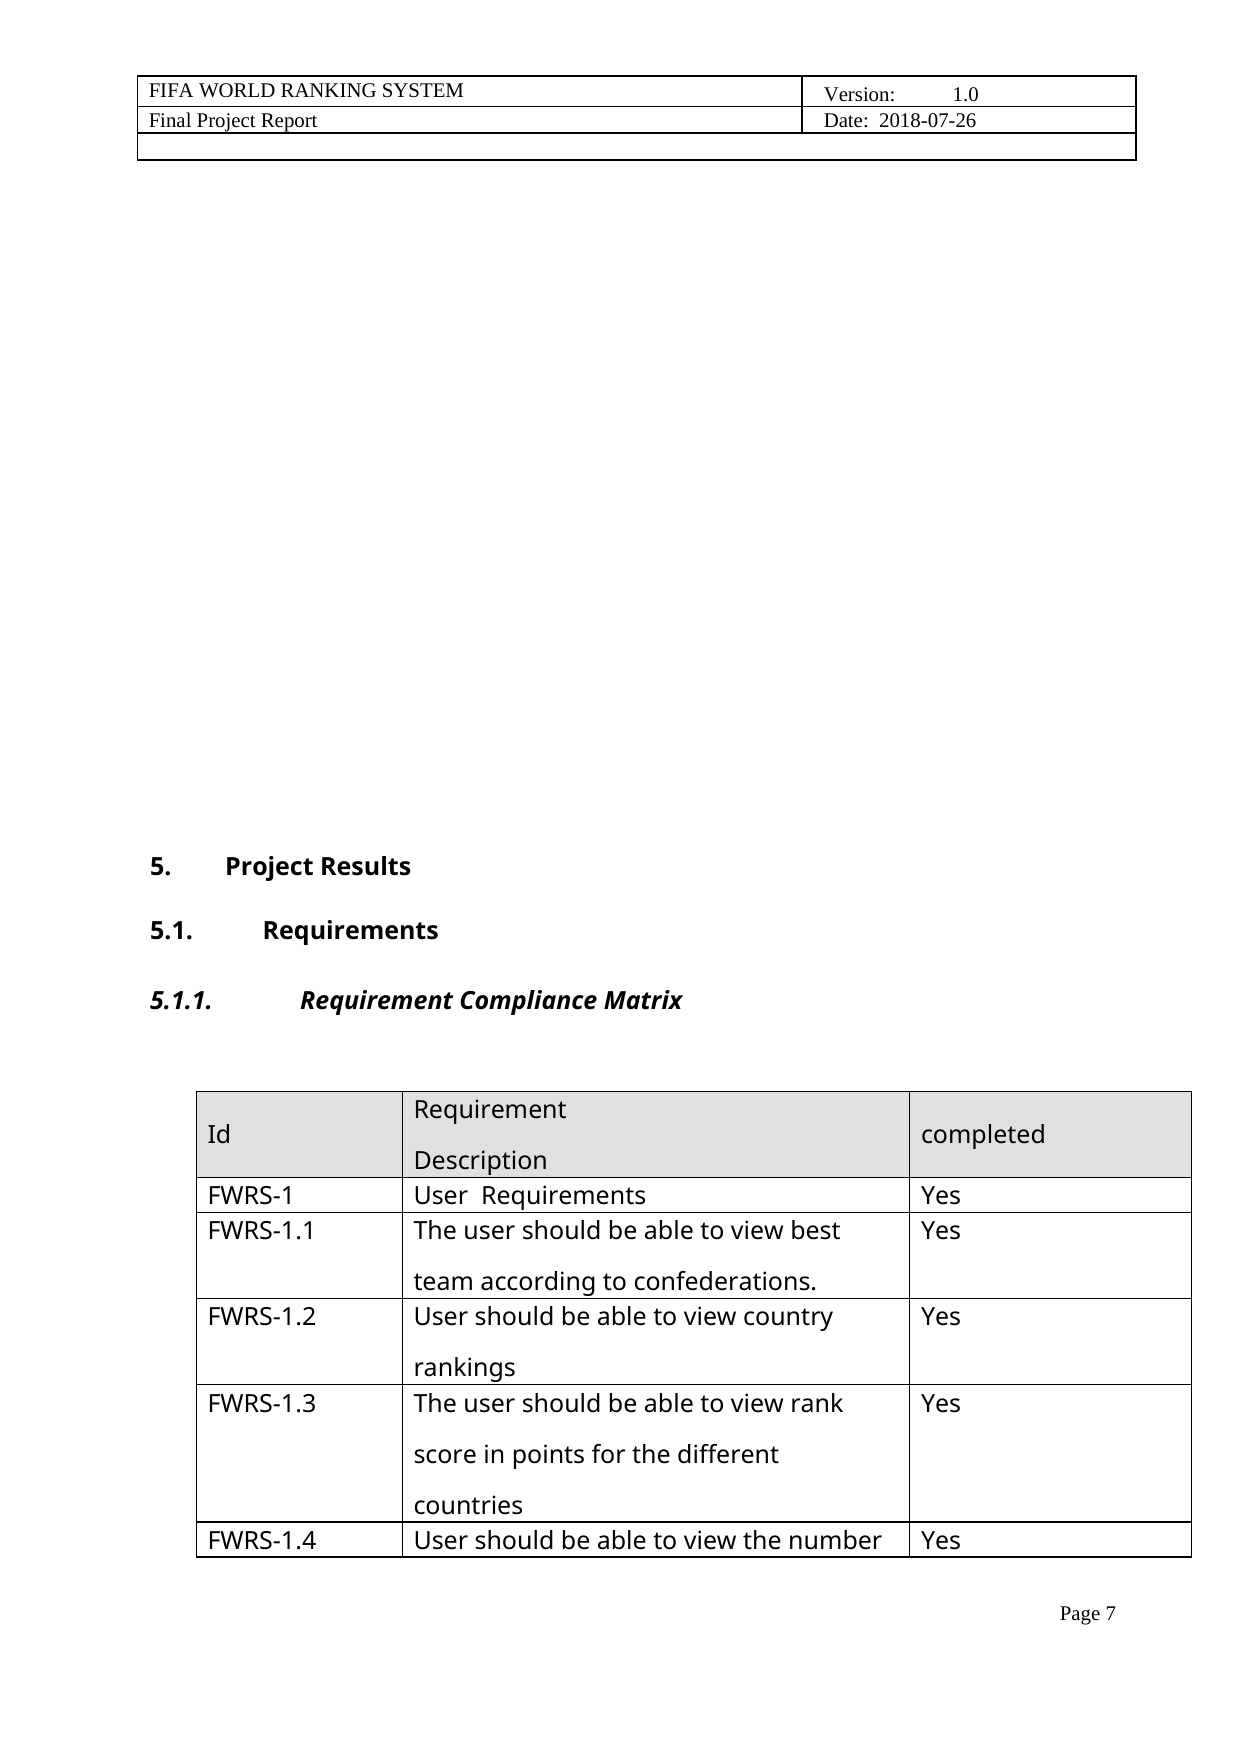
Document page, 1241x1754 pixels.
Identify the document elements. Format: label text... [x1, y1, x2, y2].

table_cell Yes [910, 1299, 1191, 1384]
table_cell FWRS-1.1 [197, 1213, 402, 1298]
table_cell Yes [910, 1523, 1191, 1556]
table_cell Yes [910, 1385, 1191, 1521]
table_cell FWRS-1 [197, 1178, 402, 1212]
table_cell The user should be able to view best team according to confederations. [403, 1213, 909, 1298]
table_cell User should be able to view the number [403, 1523, 909, 1556]
table_cell Yes [910, 1178, 1191, 1212]
list Project Results [150, 849, 1200, 883]
table_cell User Requirements [403, 1178, 909, 1212]
table_cell FWRS-1.2 [197, 1299, 402, 1384]
table_cell Yes [910, 1213, 1191, 1298]
subtitle Requirement Compliance Matrix [150, 982, 1200, 1016]
table_header Requirement Description [403, 1092, 909, 1177]
table_header Id [197, 1092, 402, 1177]
subtitle Requirements [150, 912, 1200, 947]
table_header completed [910, 1092, 1191, 1177]
table_cell FWRS-1.4 [197, 1523, 402, 1556]
table_cell The user should be able to view rank score in points for the different countries [403, 1385, 909, 1521]
table_cell FWRS-1.3 [197, 1385, 402, 1521]
table_cell User should be able to view country rankings [403, 1299, 909, 1384]
